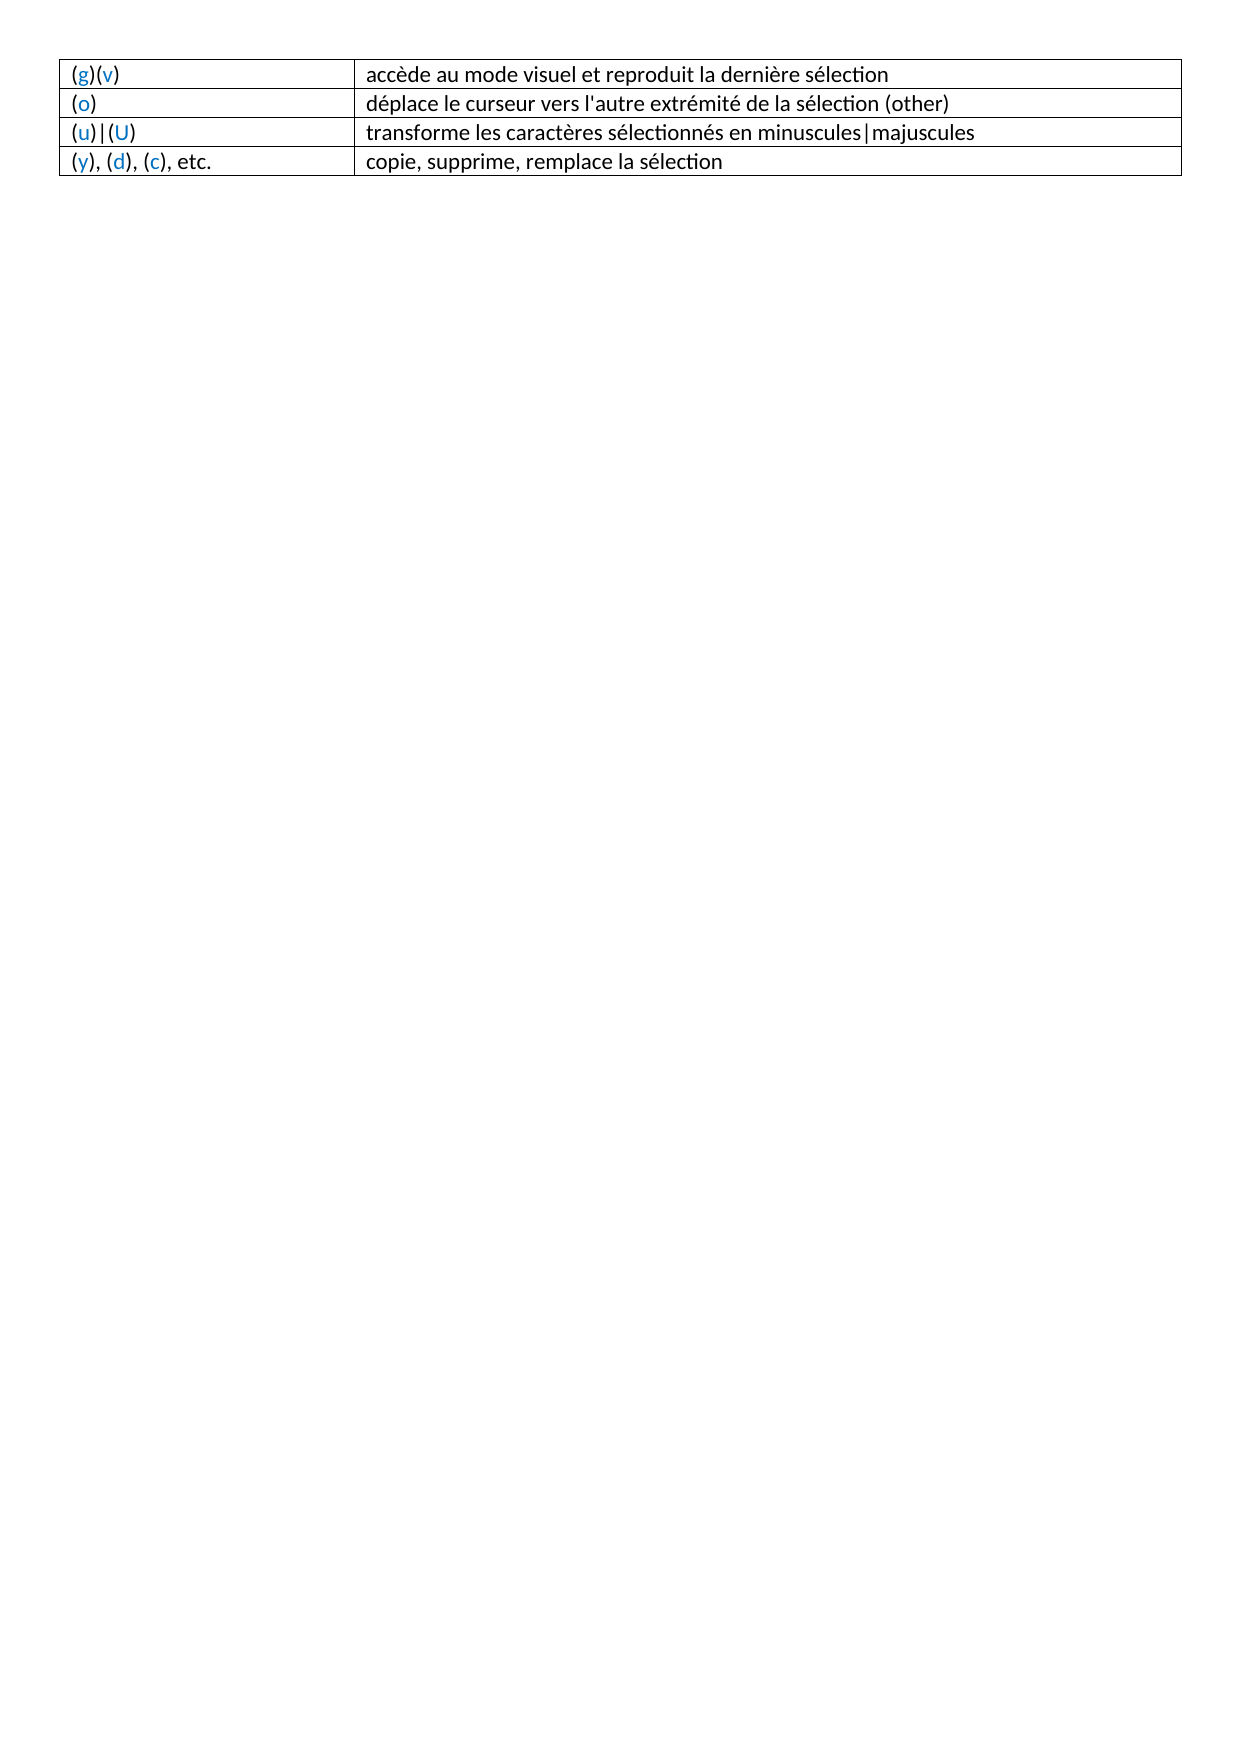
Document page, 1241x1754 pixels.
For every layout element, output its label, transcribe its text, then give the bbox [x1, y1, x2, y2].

table_cell (g)(v) [60, 60, 354, 88]
table_cell (o) [60, 89, 354, 117]
table_cell transforme les caractères sélectionnés en minuscules|majuscules [355, 118, 1181, 146]
table_cell accède au mode visuel et reproduit la dernière sélection [355, 60, 1181, 88]
table_cell déplace le curseur vers l'autre extrémité de la sélection (other) [355, 89, 1181, 117]
table_cell copie, supprime, remplace la sélection [355, 147, 1181, 175]
table_cell (u)|(U) [60, 118, 354, 146]
table_cell (y), (d), (c), etc. [60, 147, 354, 175]
